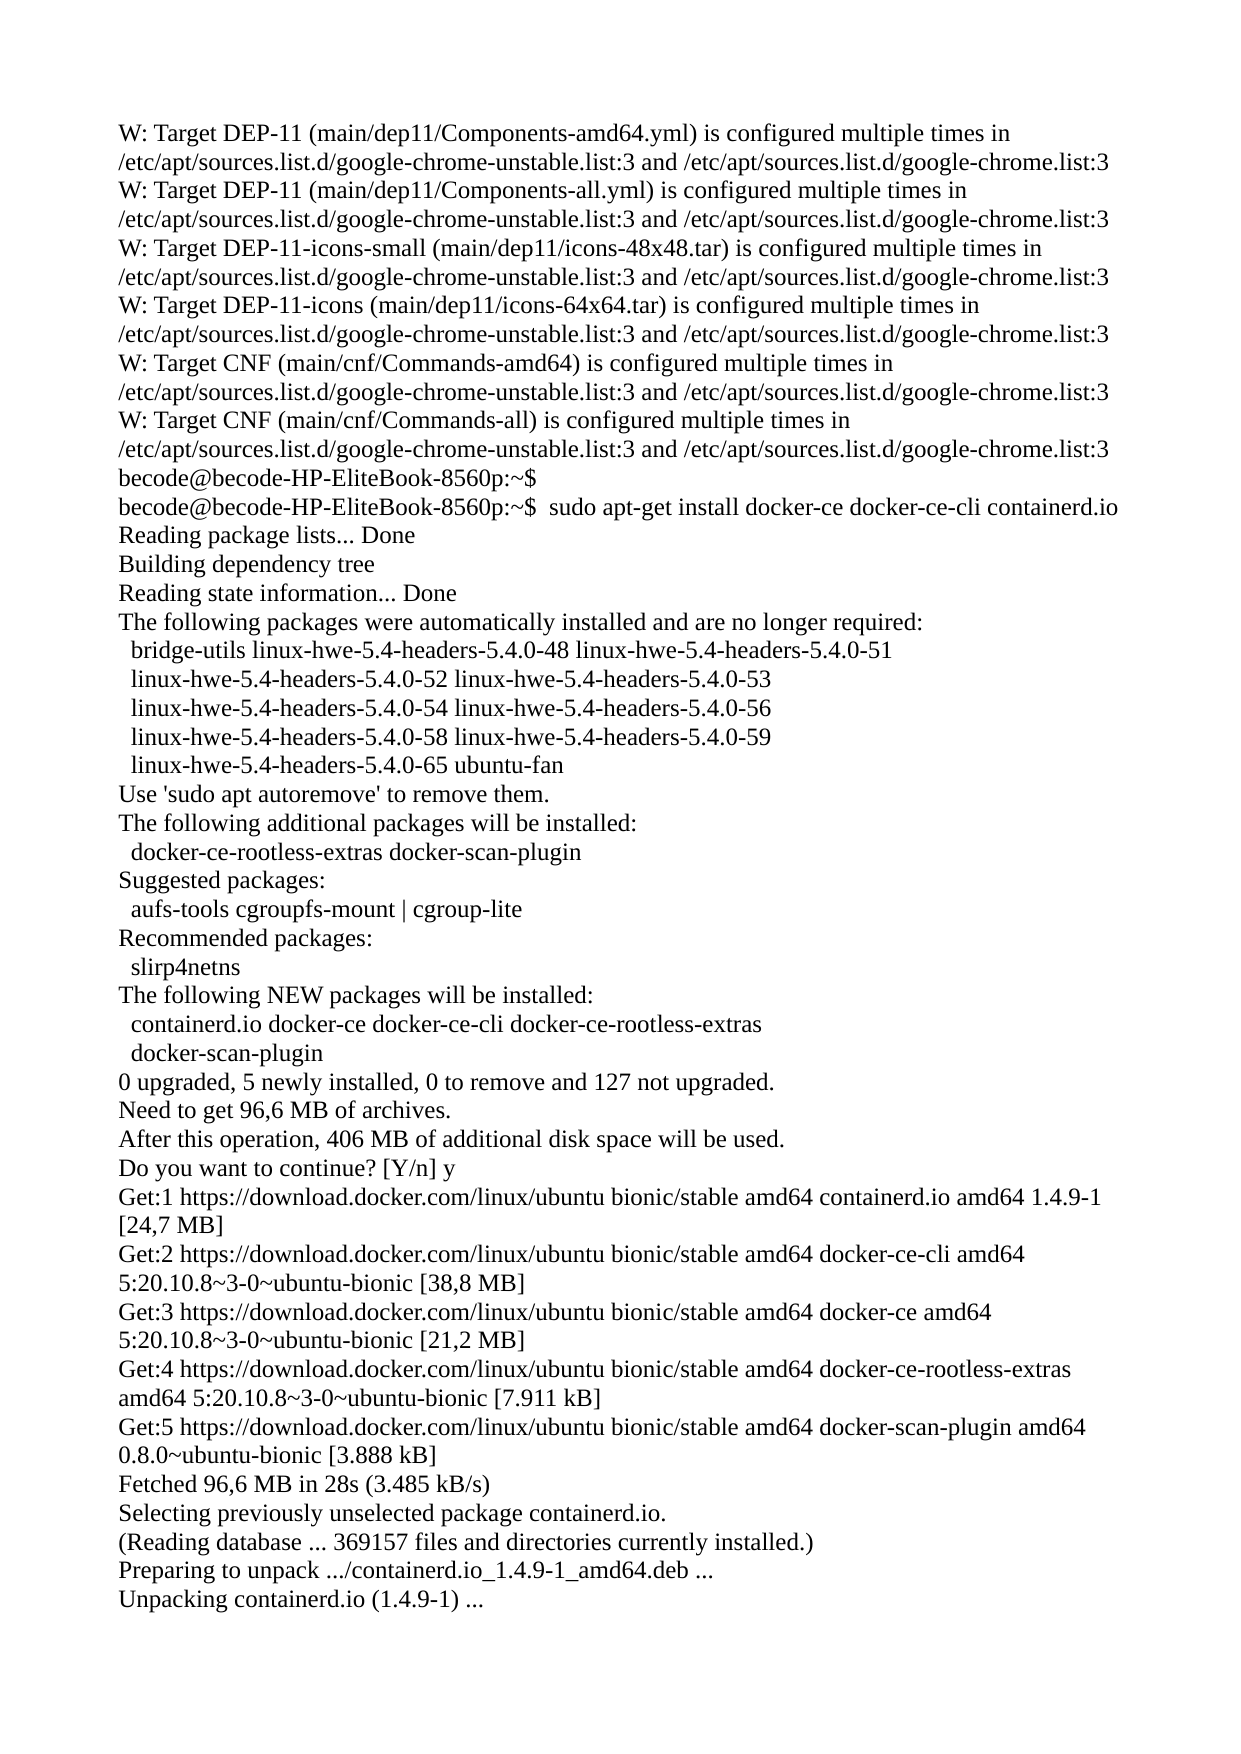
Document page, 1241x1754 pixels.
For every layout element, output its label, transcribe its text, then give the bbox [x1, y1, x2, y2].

text Reading state information... Done [118, 578, 1122, 607]
text becode@becode-HP-EliteBook-8560p:~$ sudo apt-get install docker-ce docker-ce-cli containerd.io [118, 492, 1122, 521]
text becode@becode-HP-EliteBook-8560p:~$ [118, 463, 1122, 492]
text Get:1 https://download.docker.com/linux/ubuntu bionic/stable amd64 containerd.io amd64 1.4.9-1 [24,7 MB] [118, 1182, 1122, 1239]
text W: Target DEP-11-icons-small (main/dep11/icons-48x48.tar) is configured multiple times in /etc/apt/sources.list.d/google-chrome-unstable.list:3 and /etc/apt/sources.list.d/google-chrome.list:3 [118, 233, 1122, 291]
text Do you want to continue? [Y/n] y [118, 1153, 1122, 1182]
text Building dependency tree [118, 549, 1122, 578]
text linux-hwe-5.4-headers-5.4.0-54 linux-hwe-5.4-headers-5.4.0-56 [118, 693, 1122, 722]
text docker-ce-rootless-extras docker-scan-plugin [118, 837, 1122, 866]
text Unpacking containerd.io (1.4.9-1) ... [118, 1584, 1122, 1613]
text Suggested packages: [118, 866, 1122, 894]
text Reading package lists... Done [118, 521, 1122, 549]
text Fetched 96,6 MB in 28s (3.485 kB/s) [118, 1469, 1122, 1498]
text Get:2 https://download.docker.com/linux/ubuntu bionic/stable amd64 docker-ce-cli amd64 5:20.10.8~3-0~ubuntu-bionic [38,8 MB] [118, 1239, 1122, 1297]
text W: Target DEP-11 (main/dep11/Components-amd64.yml) is configured multiple times in /etc/apt/sources.list.d/google-chrome-unstable.list:3 and /etc/apt/sources.list.d/google-chrome.list:3 [118, 118, 1122, 176]
text containerd.io docker-ce docker-ce-cli docker-ce-rootless-extras [118, 1009, 1122, 1038]
text The following packages were automatically installed and are no longer required: [118, 607, 1122, 636]
text linux-hwe-5.4-headers-5.4.0-58 linux-hwe-5.4-headers-5.4.0-59 [118, 722, 1122, 751]
text W: Target DEP-11-icons (main/dep11/icons-64x64.tar) is configured multiple times in /etc/apt/sources.list.d/google-chrome-unstable.list:3 and /etc/apt/sources.list.d/google-chrome.list:3 [118, 291, 1122, 348]
text The following additional packages will be installed: [118, 808, 1122, 837]
text Need to get 96,6 MB of archives. [118, 1096, 1122, 1124]
text 0 upgraded, 5 newly installed, 0 to remove and 127 not upgraded. [118, 1067, 1122, 1096]
text The following NEW packages will be installed: [118, 981, 1122, 1009]
text Get:5 https://download.docker.com/linux/ubuntu bionic/stable amd64 docker-scan-plugin amd64 0.8.0~ubuntu-bionic [3.888 kB] [118, 1412, 1122, 1469]
text aufs-tools cgroupfs-mount | cgroup-lite [118, 894, 1122, 923]
text slirp4netns [118, 952, 1122, 981]
text W: Target CNF (main/cnf/Commands-amd64) is configured multiple times in /etc/apt/sources.list.d/google-chrome-unstable.list:3 and /etc/apt/sources.list.d/google-chrome.list:3 [118, 348, 1122, 406]
text (Reading database ... 369157 files and directories currently installed.) [118, 1527, 1122, 1556]
text Recommended packages: [118, 923, 1122, 952]
text Selecting previously unselected package containerd.io. [118, 1498, 1122, 1527]
text Get:3 https://download.docker.com/linux/ubuntu bionic/stable amd64 docker-ce amd64 5:20.10.8~3-0~ubuntu-bionic [21,2 MB] [118, 1297, 1122, 1354]
text Preparing to unpack .../containerd.io_1.4.9-1_amd64.deb ... [118, 1556, 1122, 1584]
text W: Target DEP-11 (main/dep11/Components-all.yml) is configured multiple times in /etc/apt/sources.list.d/google-chrome-unstable.list:3 and /etc/apt/sources.list.d/google-chrome.list:3 [118, 176, 1122, 233]
text linux-hwe-5.4-headers-5.4.0-52 linux-hwe-5.4-headers-5.4.0-53 [118, 664, 1122, 693]
text Get:4 https://download.docker.com/linux/ubuntu bionic/stable amd64 docker-ce-rootless-extras amd64 5:20.10.8~3-0~ubuntu-bionic [7.911 kB] [118, 1354, 1122, 1412]
text After this operation, 406 MB of additional disk space will be used. [118, 1124, 1122, 1153]
text docker-scan-plugin [118, 1038, 1122, 1067]
text Use 'sudo apt autoremove' to remove them. [118, 779, 1122, 808]
text linux-hwe-5.4-headers-5.4.0-65 ubuntu-fan [118, 751, 1122, 779]
text bridge-utils linux-hwe-5.4-headers-5.4.0-48 linux-hwe-5.4-headers-5.4.0-51 [118, 636, 1122, 664]
text W: Target CNF (main/cnf/Commands-all) is configured multiple times in /etc/apt/sources.list.d/google-chrome-unstable.list:3 and /etc/apt/sources.list.d/google-chrome.list:3 [118, 406, 1122, 463]
